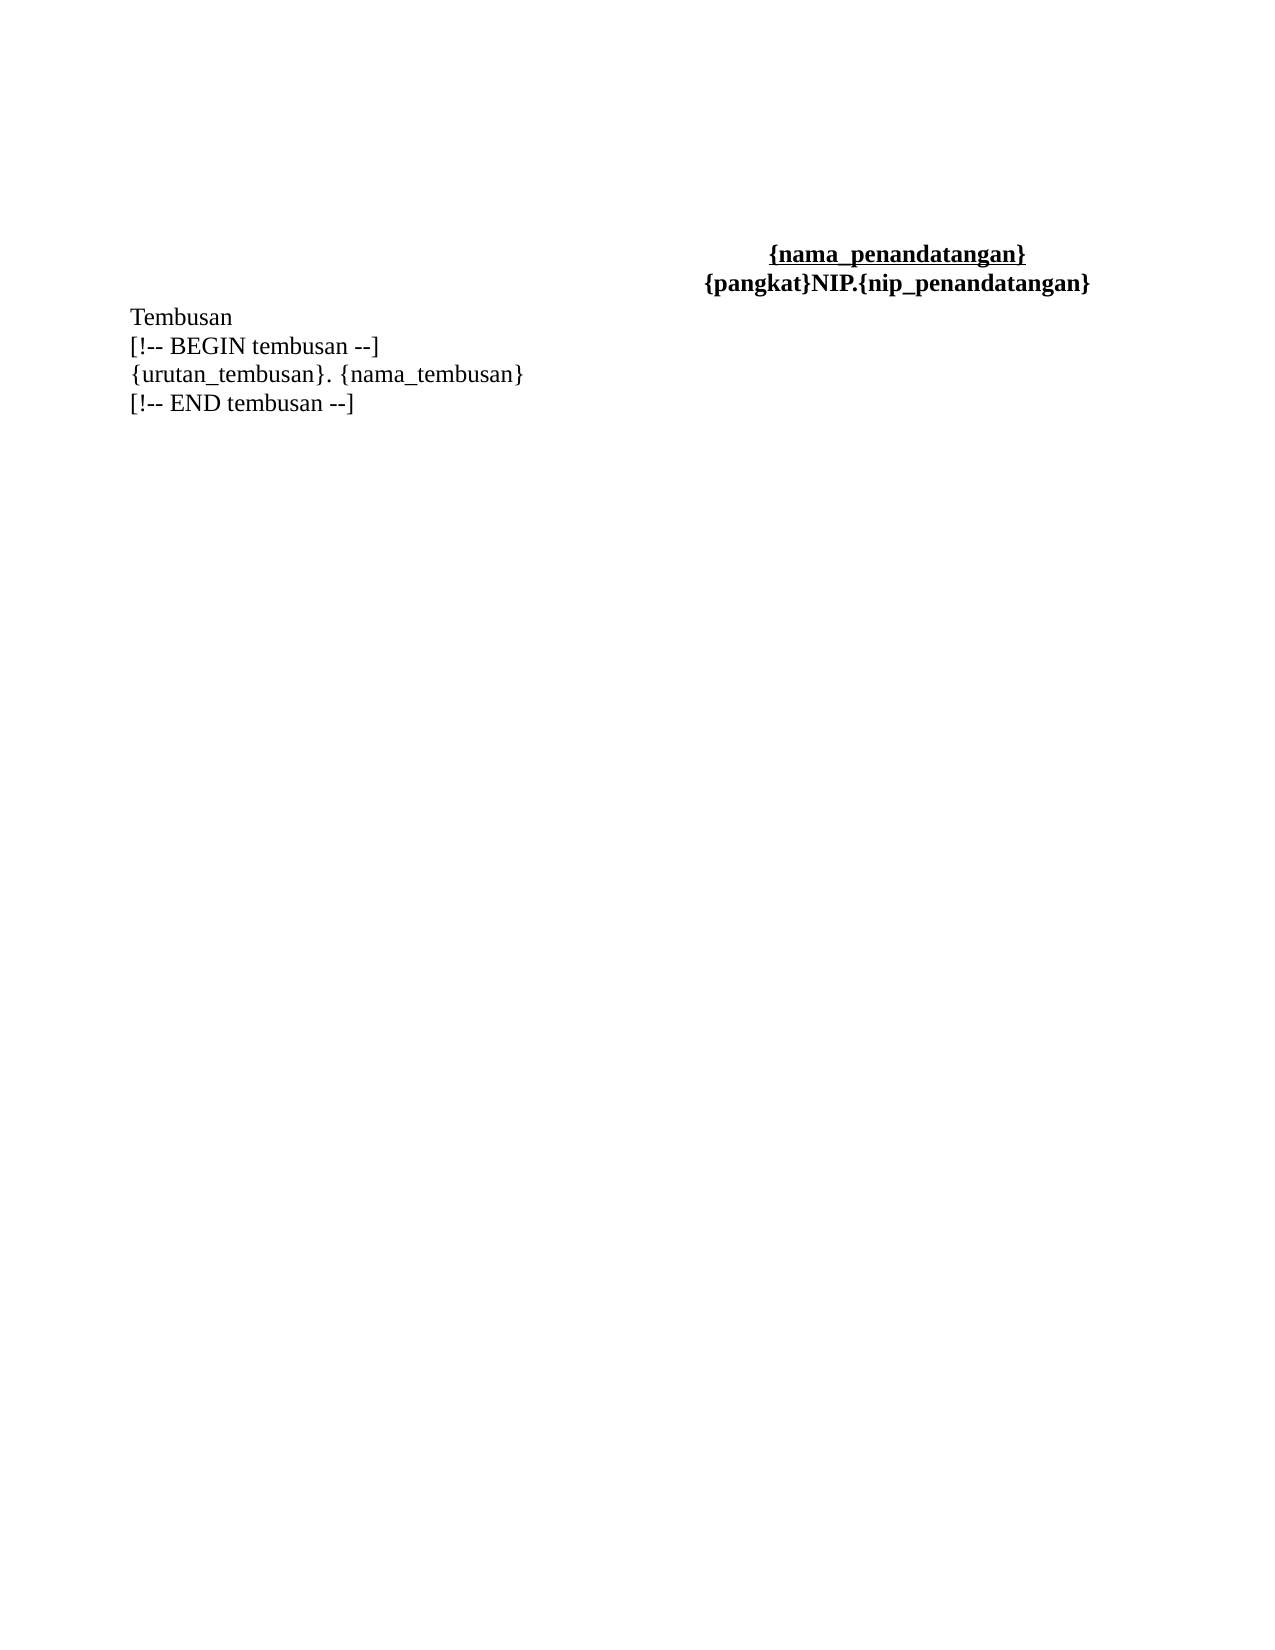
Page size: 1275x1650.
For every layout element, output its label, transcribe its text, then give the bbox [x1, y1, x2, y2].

text [!-- END tembusan --] [130, 388, 1157, 417]
table_header [118, 118, 637, 302]
table_header {nama_penandatangan} {pangkat}NIP.{nip_penandatangan} [638, 118, 1157, 302]
text [!-- BEGIN tembusan --] [130, 331, 1157, 359]
text {urutan_tembusan}. {nama_tembusan} [130, 359, 1157, 388]
text Tembusan [130, 302, 1157, 331]
